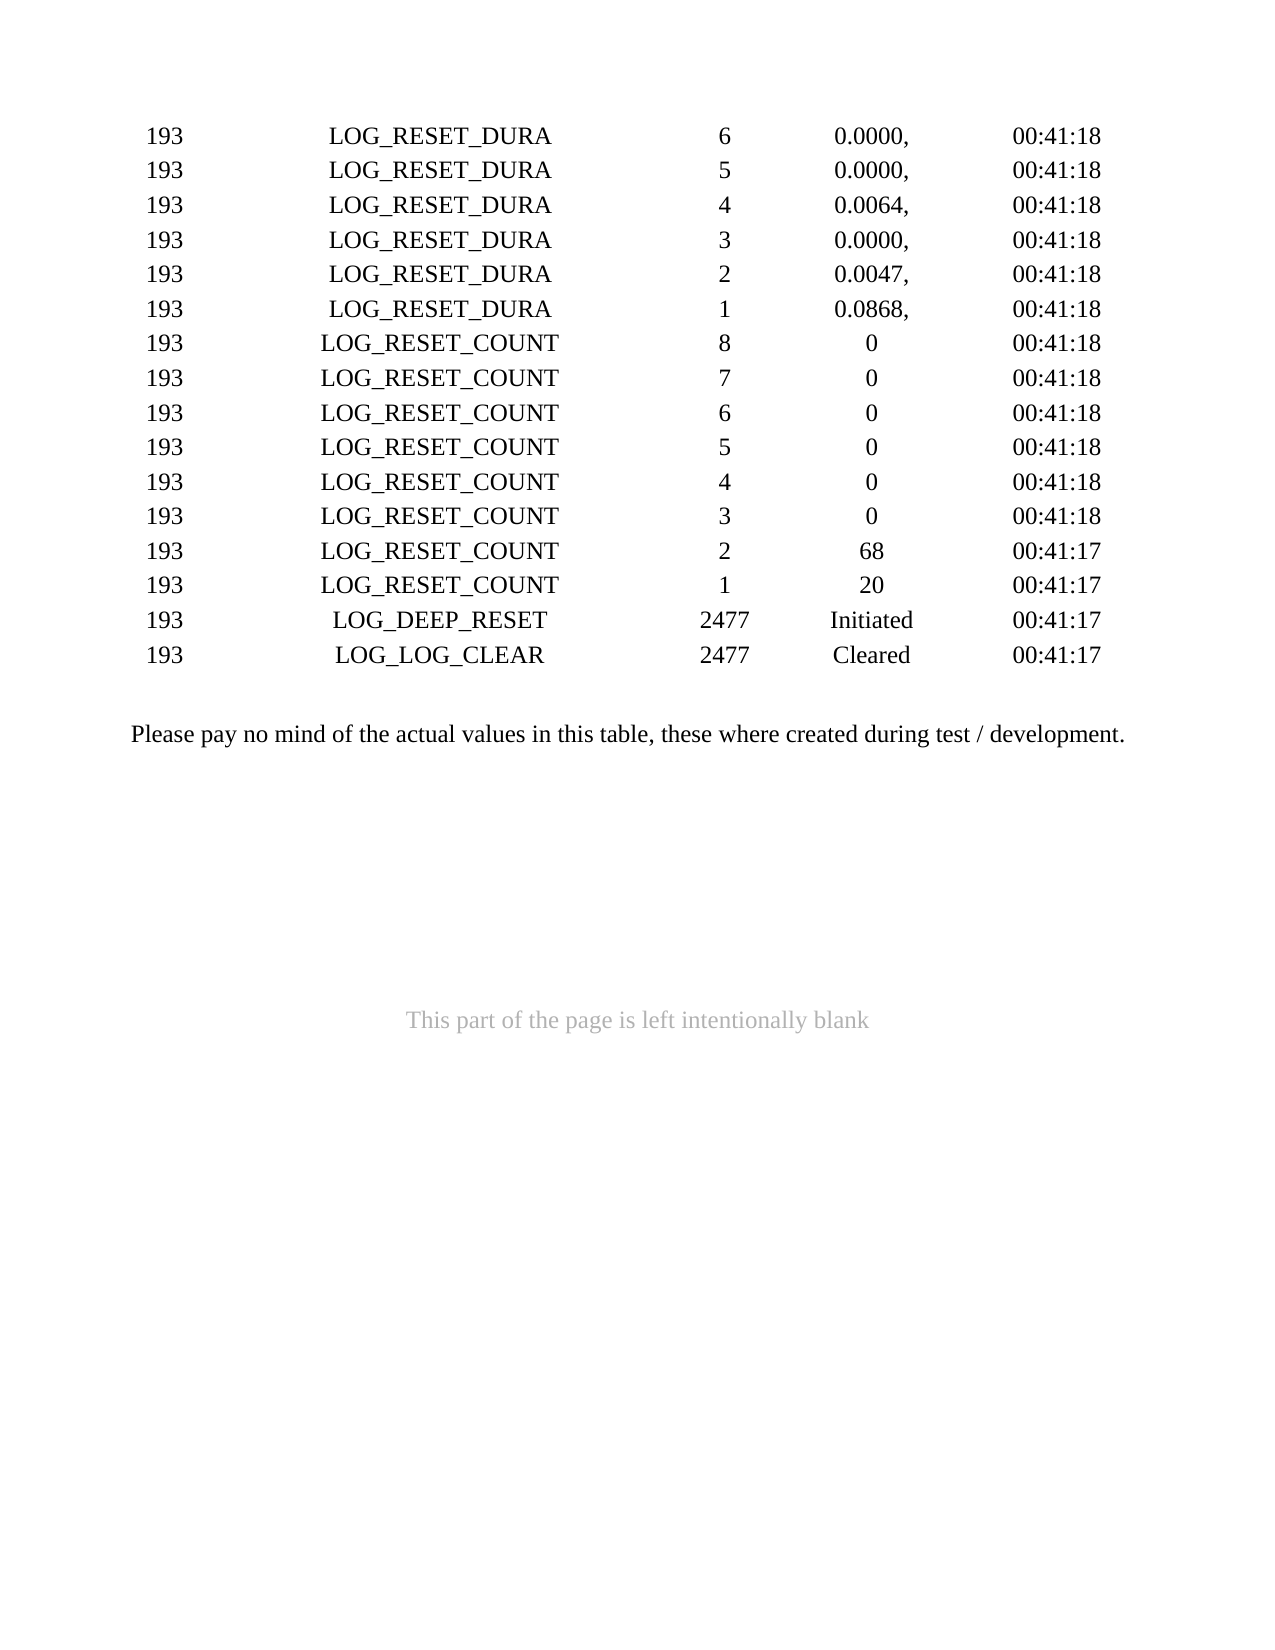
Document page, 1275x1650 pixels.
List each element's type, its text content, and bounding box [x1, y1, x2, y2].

table_cell 193 [118, 602, 217, 637]
table_cell 3 [669, 499, 787, 533]
table_cell 2 [669, 256, 787, 291]
table_cell 0.0868, [787, 291, 963, 326]
table_cell LOG_RESET_COUNT [217, 568, 669, 602]
table_cell LOG_RESET_COUNT [217, 429, 669, 464]
table_cell 2477 [669, 602, 787, 637]
table_cell LOG_RESET_COUNT [217, 499, 669, 533]
table_cell LOG_RESET_COUNT [217, 360, 669, 395]
table_cell 0 [787, 395, 963, 429]
table_cell 0.0064, [787, 187, 963, 222]
table_cell 0.0000, [787, 222, 963, 256]
table_cell 193 [118, 464, 217, 498]
table_cell 6 [669, 118, 787, 153]
table_cell 68 [787, 533, 963, 568]
table_cell 00:41:18 [963, 187, 1157, 222]
table_cell 193 [118, 533, 217, 568]
table_cell 193 [118, 499, 217, 533]
table_cell Cleared [787, 637, 963, 671]
table_cell 193 [118, 118, 217, 153]
table_cell 0.0047, [787, 256, 963, 291]
table_cell LOG_RESET_DURA [217, 187, 669, 222]
table_cell 193 [118, 291, 217, 326]
table_cell 4 [669, 187, 787, 222]
text Please pay no mind of the actual values in this table, these where created during test / development. [118, 719, 1157, 748]
text This part of the page is left intentionally blank [118, 1005, 1157, 1033]
table_cell 0 [787, 326, 963, 360]
table_cell 0 [787, 464, 963, 498]
table_cell LOG_RESET_COUNT [217, 326, 669, 360]
table_cell 1 [669, 291, 787, 326]
table_cell LOG_RESET_DURA [217, 153, 669, 187]
table_cell 193 [118, 153, 217, 187]
table_cell 00:41:18 [963, 326, 1157, 360]
table_cell 3 [669, 222, 787, 256]
table_cell 7 [669, 360, 787, 395]
table_cell Initiated [787, 602, 963, 637]
table_cell 00:41:18 [963, 153, 1157, 187]
table_cell LOG_DEEP_RESET [217, 602, 669, 637]
table_cell 00:41:18 [963, 464, 1157, 498]
table_cell LOG_LOG_CLEAR [217, 637, 669, 671]
table_cell 0.0000, [787, 118, 963, 153]
table_cell LOG_RESET_DURA [217, 222, 669, 256]
table_cell 00:41:18 [963, 222, 1157, 256]
table_cell 2477 [669, 637, 787, 671]
table_cell 5 [669, 429, 787, 464]
table_cell 193 [118, 187, 217, 222]
table_cell 4 [669, 464, 787, 498]
table_cell 0 [787, 360, 963, 395]
table_cell 00:41:18 [963, 118, 1157, 153]
table_cell 00:41:17 [963, 637, 1157, 671]
table_cell LOG_RESET_DURA [217, 291, 669, 326]
table_cell LOG_RESET_COUNT [217, 395, 669, 429]
table_cell 20 [787, 568, 963, 602]
table_cell 0 [787, 429, 963, 464]
table_cell 00:41:18 [963, 256, 1157, 291]
table_cell LOG_RESET_COUNT [217, 464, 669, 498]
table_cell 5 [669, 153, 787, 187]
table_cell 00:41:18 [963, 429, 1157, 464]
table_cell 193 [118, 360, 217, 395]
table_cell 00:41:18 [963, 499, 1157, 533]
table_cell 6 [669, 395, 787, 429]
table_cell LOG_RESET_DURA [217, 118, 669, 153]
table_cell LOG_RESET_DURA [217, 256, 669, 291]
table_cell 2 [669, 533, 787, 568]
table_cell 193 [118, 326, 217, 360]
table_cell LOG_RESET_COUNT [217, 533, 669, 568]
table_cell 00:41:18 [963, 360, 1157, 395]
table_cell 193 [118, 256, 217, 291]
table_cell 00:41:17 [963, 568, 1157, 602]
table_cell 00:41:18 [963, 395, 1157, 429]
table_cell 0 [787, 499, 963, 533]
table_cell 193 [118, 637, 217, 671]
table_cell 00:41:17 [963, 533, 1157, 568]
table_cell 0.0000, [787, 153, 963, 187]
table_cell 193 [118, 395, 217, 429]
table_cell 00:41:18 [963, 291, 1157, 326]
table_cell 00:41:17 [963, 602, 1157, 637]
table_cell 8 [669, 326, 787, 360]
table_cell 1 [669, 568, 787, 602]
table_cell 193 [118, 429, 217, 464]
table_cell 193 [118, 568, 217, 602]
table_cell 193 [118, 222, 217, 256]
